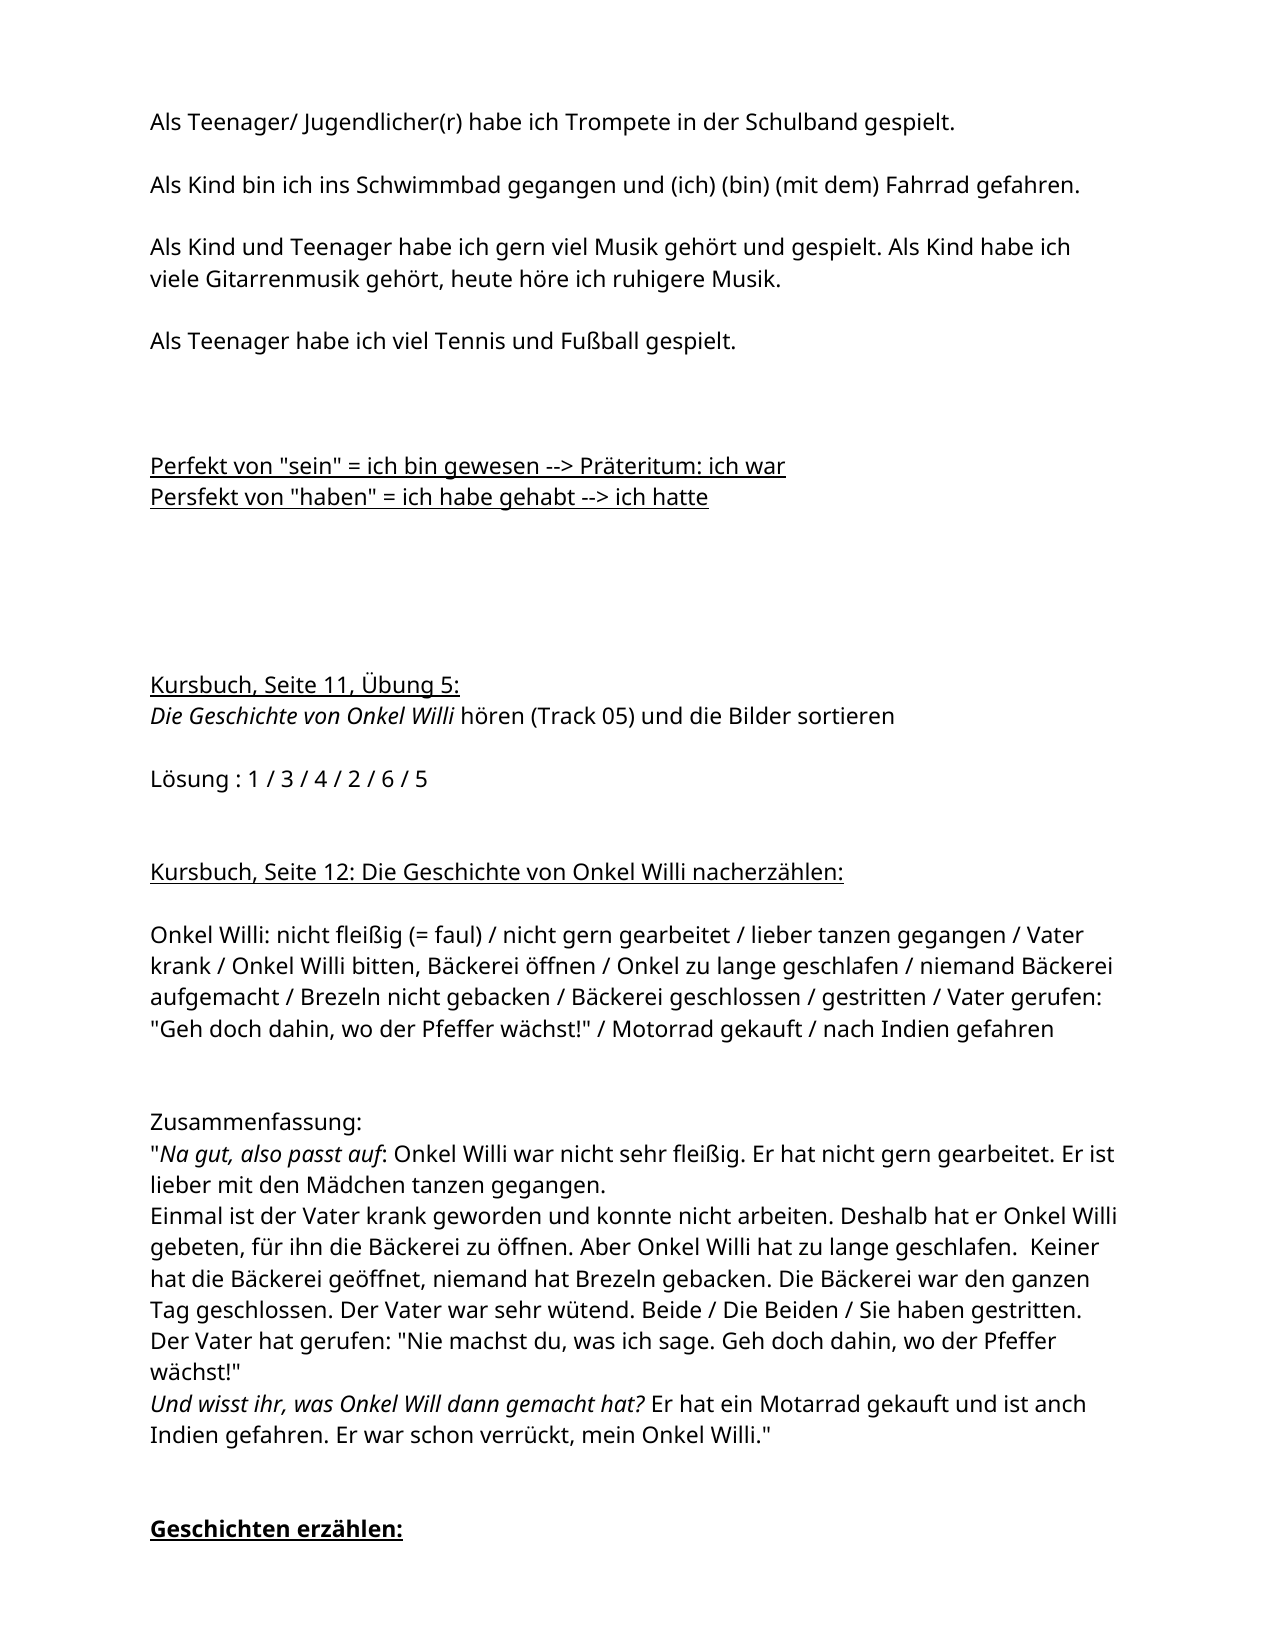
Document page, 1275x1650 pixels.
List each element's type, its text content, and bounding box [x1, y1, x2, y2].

text Kursbuch, Seite 12: Die Geschichte von Onkel Willi nacherzählen: [150, 856, 1125, 887]
text Geschichten erzählen: [150, 1512, 1125, 1544]
text Persfekt von "haben" = ich habe gehabt --> ich hatte [150, 481, 1125, 512]
text Und wisst ihr, was Onkel Will dann gemacht hat? Er hat ein Motarrad gekauft und ist anch Indien gefahren. Er war schon verrückt, mein Onkel Willi." [150, 1387, 1125, 1450]
text Lösung : 1 / 3 / 4 / 2 / 6 / 5 [150, 762, 1125, 794]
text Als Teenager habe ich viel Tennis und Fußball gespielt. [150, 325, 1125, 356]
text Als Kind bin ich ins Schwimmbad gegangen und (ich) (bin) (mit dem) Fahrrad gefahren. [150, 169, 1125, 200]
text Perfekt von "sein" = ich bin gewesen --> Präteritum: ich war [150, 450, 1125, 481]
text Zusammenfassung: [150, 1106, 1125, 1137]
text Onkel Willi: nicht fleißig (= faul) / nicht gern gearbeitet / lieber tanzen gegangen / Vater krank / Onkel Willi bitten, Bäckerei öffnen / Onkel zu lange geschlafen / niemand Bäckerei aufgemacht / Brezeln nicht gebacken / Bäckerei geschlossen / gestritten / Vater gerufen: "Geh doch dahin, wo der Pfeffer wächst!" / Motorrad gekauft / nach Indien gefahren [150, 919, 1125, 1044]
text Die Geschichte von Onkel Willi hören (Track 05) und die Bilder sortieren [150, 700, 1125, 731]
text Kursbuch, Seite 11, Übung 5: [150, 669, 1125, 700]
text Als Teenager/ Jugendlicher(r) habe ich Trompete in der Schulband gespielt. [150, 106, 1125, 137]
text Einmal ist der Vater krank geworden und konnte nicht arbeiten. Deshalb hat er Onkel Willi gebeten, für ihn die Bäckerei zu öffnen. Aber Onkel Willi hat zu lange geschlafen. Keiner hat die Bäckerei geöffnet, niemand hat Brezeln gebacken. Die Bäckerei war den ganzen Tag geschlossen. Der Vater war sehr wütend. Beide / Die Beiden / Sie haben gestritten. Der Vater hat gerufen: "Nie machst du, was ich sage. Geh doch dahin, wo der Pfeffer wächst!" [150, 1200, 1125, 1387]
text Als Kind und Teenager habe ich gern viel Musik gehört und gespielt. Als Kind habe ich viele Gitarrenmusik gehört, heute höre ich ruhigere Musik. [150, 231, 1125, 294]
text "Na gut, also passt auf: Onkel Willi war nicht sehr fleißig. Er hat nicht gern gearbeitet. Er ist lieber mit den Mädchen tanzen gegangen. [150, 1137, 1125, 1200]
